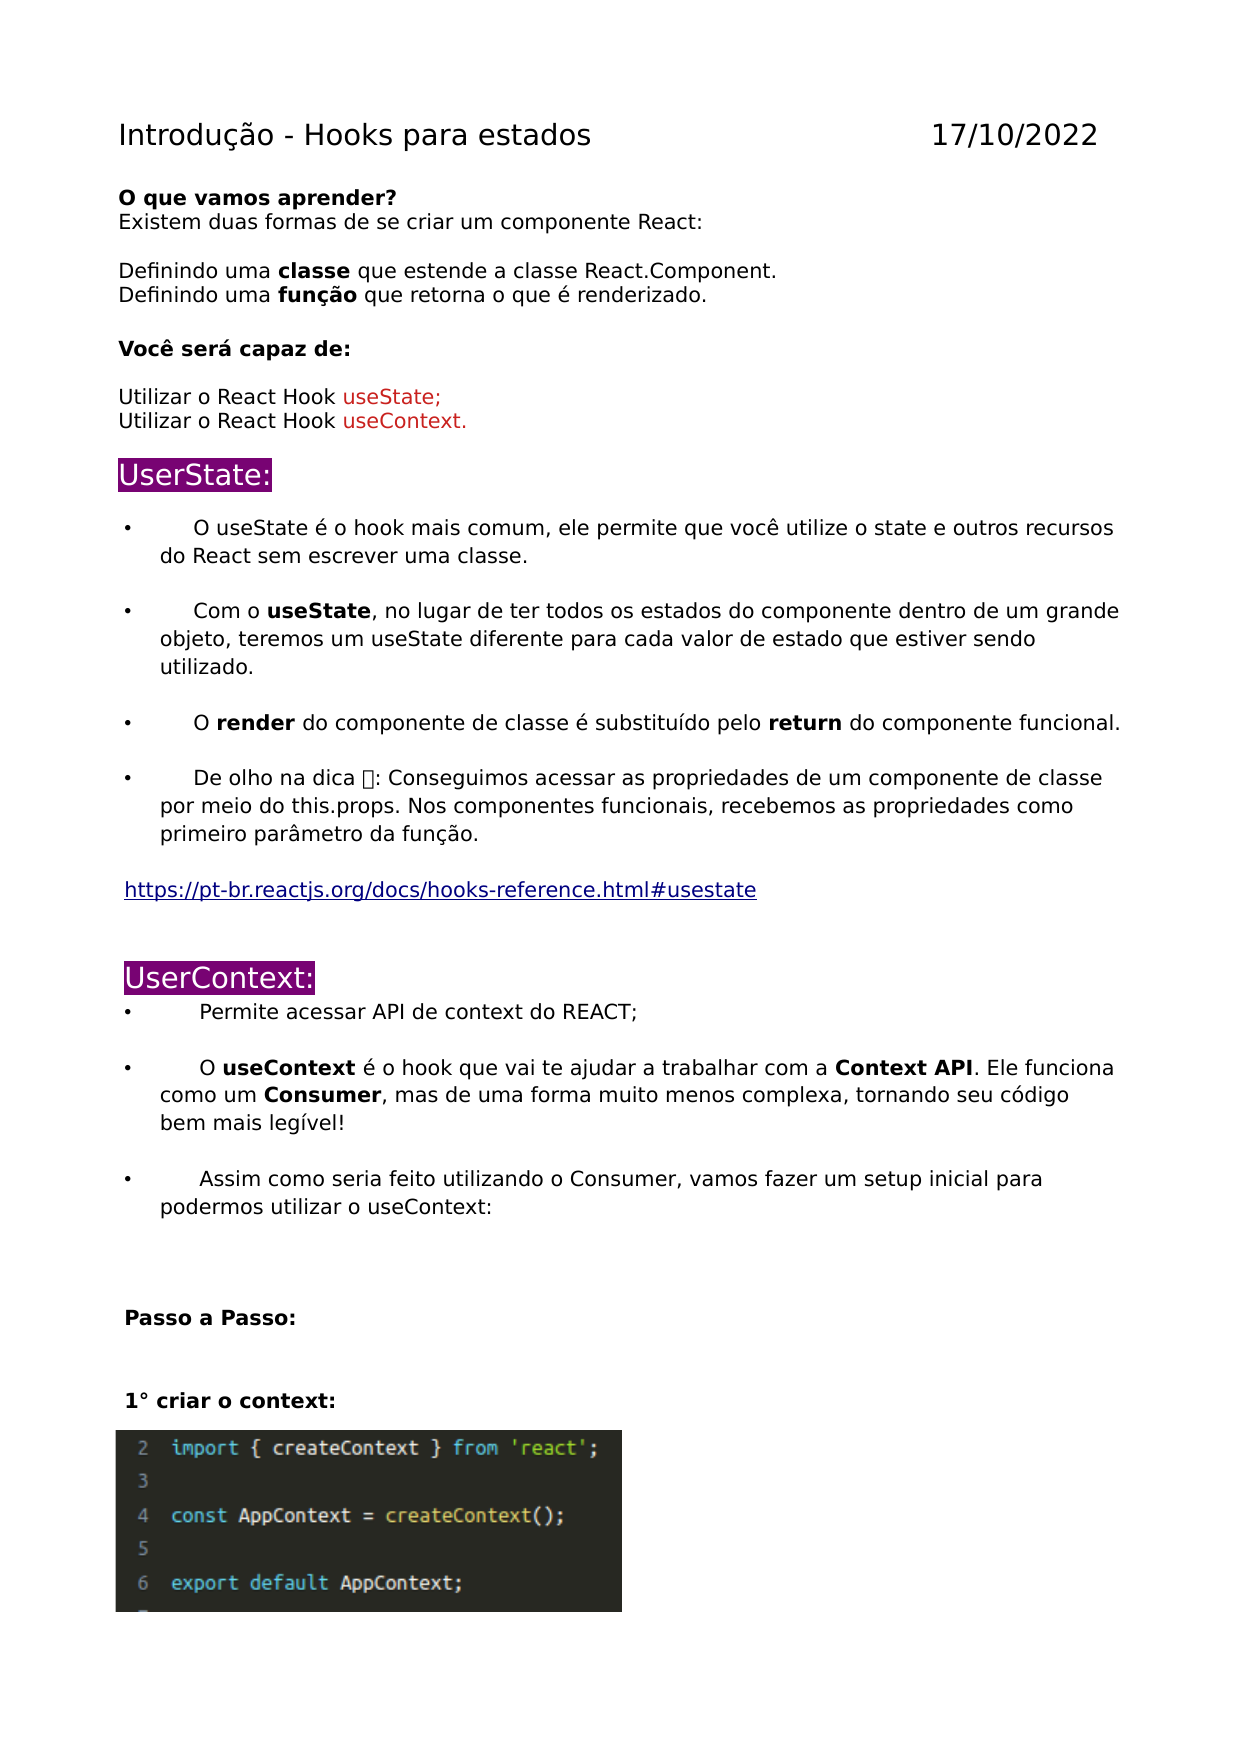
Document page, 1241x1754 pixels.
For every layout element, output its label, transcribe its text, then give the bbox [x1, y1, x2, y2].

text Você será capaz de: [118, 337, 1122, 361]
list O useState é o hook mais comum, ele permite que você utilize o state e outros recursos do React sem escrever uma classe. [124, 516, 1122, 568]
text Utilizar o React Hook useState; [118, 385, 1122, 409]
text Utilizar o React Hook useContext. [118, 409, 1122, 434]
text Definindo uma classe que estende a classe React.Component. [118, 259, 1122, 283]
list O render do componente de classe é substituído pelo return do componente funcional. [124, 711, 1122, 735]
text O que vamos aprender? [118, 186, 1122, 210]
text Definindo uma função que retorna o que é renderizado. [118, 283, 1122, 307]
text https://pt-br.reactjs.org/docs/hooks-reference.html#usestate [124, 878, 1122, 902]
text Existem duas formas de se criar um componente React: [118, 210, 1122, 234]
text UserState: [118, 458, 1122, 492]
text UserContext: [124, 961, 1122, 995]
list Assim como seria feito utilizando o Consumer, vamos fazer um setup inicial para podermos utilizar o useContext: [124, 1167, 1122, 1219]
text 1° criar o context: [124, 1389, 1122, 1414]
list De olho na dica 👀: Conseguimos acessar as propriedades de um componente de classe por meio do this.props. Nos componentes funcionais, recebemos as propriedades como primeiro parâmetro da função. [124, 766, 1122, 846]
list Com o useState, no lugar de ter todos os estados do componente dentro de um grande objeto, teremos um useState diferente para cada valor de estado que estiver sendo utilizado. [124, 599, 1122, 679]
picture [115, 1430, 622, 1612]
list O useContext é o hook que vai te ajudar a trabalhar com a Context API. Ele funciona como um Consumer, mas de uma forma muito menos complexa, tornando seu código bem mais legível! [124, 1056, 1122, 1136]
text Introdução - Hooks para estados 17/10/2022 [118, 118, 1122, 152]
text Passo a Passo: [124, 1306, 1122, 1330]
list Permite acessar API de context do REACT; [124, 1000, 1122, 1024]
